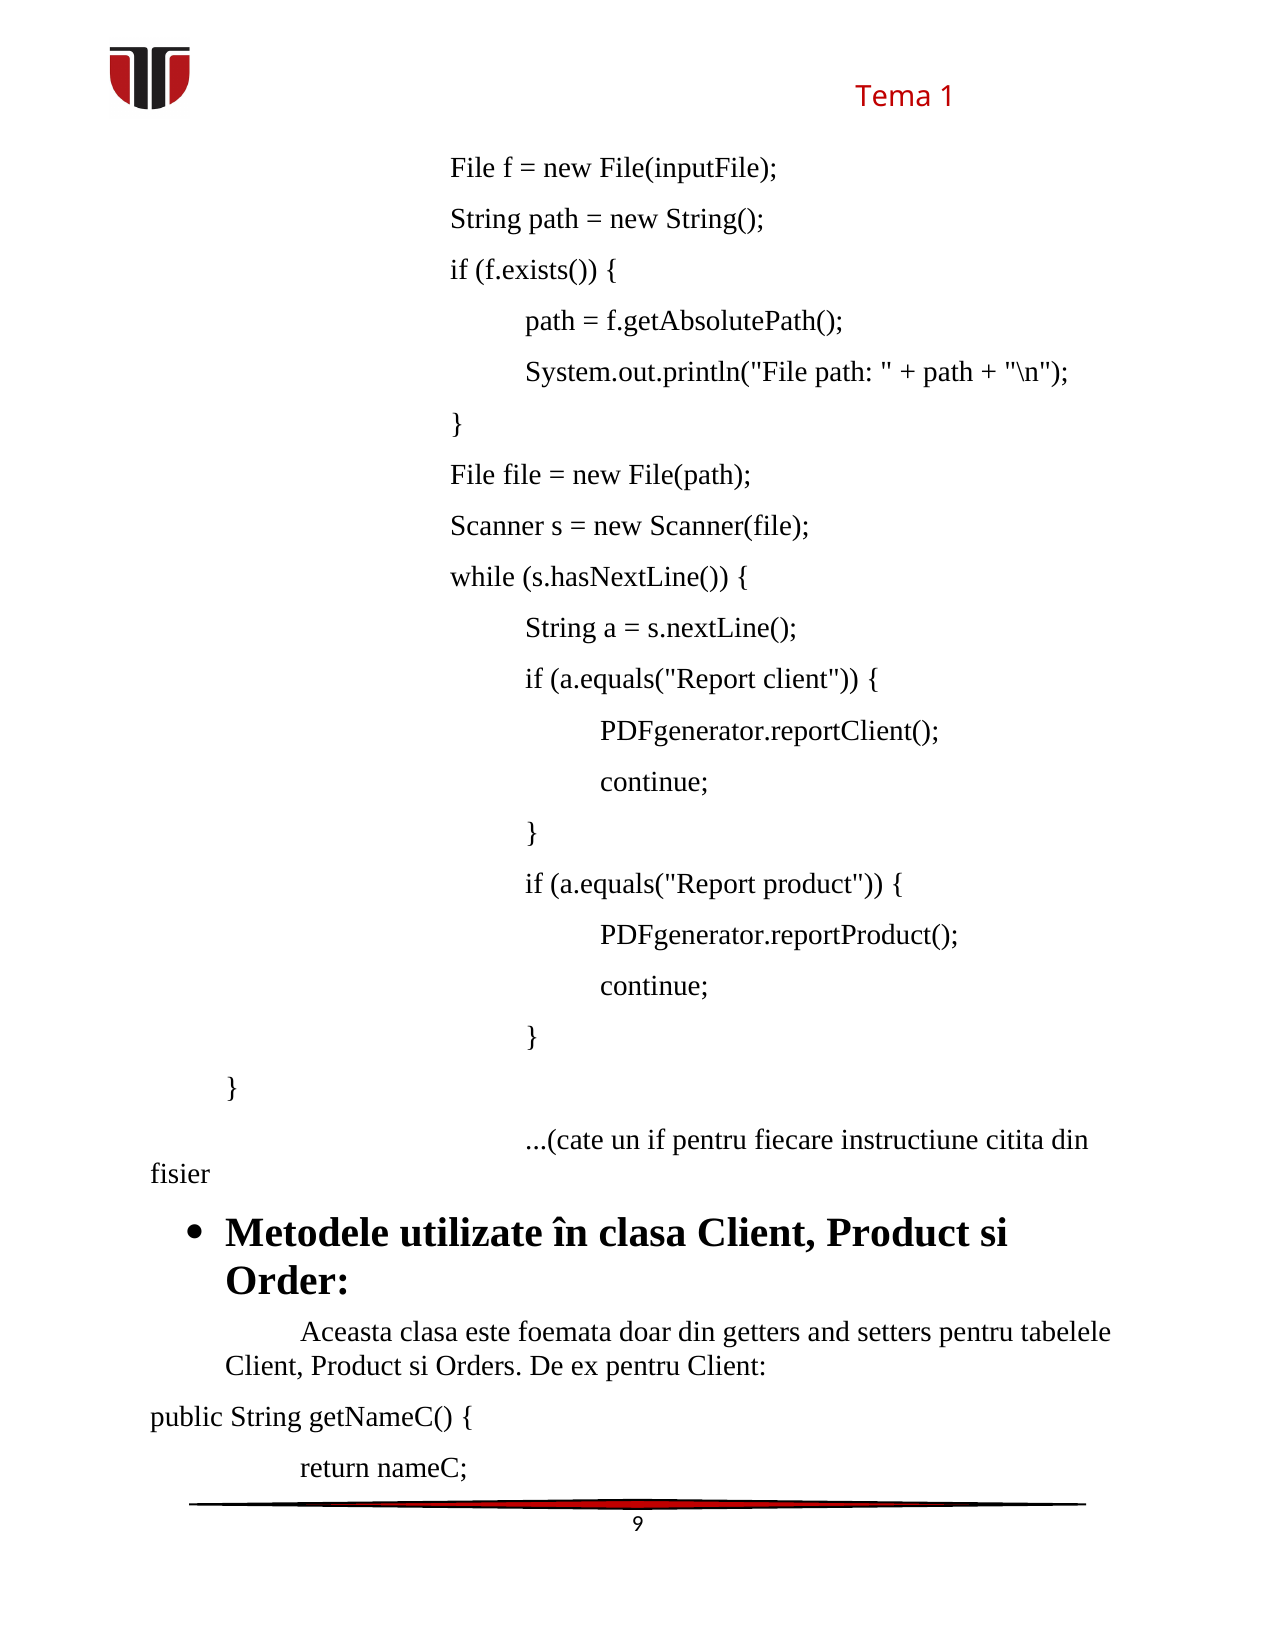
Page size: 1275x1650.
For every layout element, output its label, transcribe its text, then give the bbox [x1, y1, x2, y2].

text PDFgenerator.reportProduct(); [150, 917, 1125, 951]
text ...(cate un if pentru fiecare instructiune citita din fisier [150, 1122, 1125, 1190]
text return nameC; [150, 1451, 1125, 1484]
text path = f.getAbsolutePath(); [150, 303, 1125, 337]
text continue; [150, 764, 1125, 797]
text System.out.println("File path: " + path + "\n"); [150, 354, 1125, 388]
text if (a.equals("Report client")) { [150, 661, 1125, 695]
text } [150, 1019, 1125, 1053]
text } [150, 1071, 1125, 1104]
text continue; [150, 968, 1125, 1002]
text String path = new String(); [150, 201, 1125, 235]
text PDFgenerator.reportClient(); [150, 713, 1125, 746]
text public String getNameC() { [150, 1399, 1125, 1433]
text } [150, 406, 1125, 439]
list Metodele utilizate în clasa Client, Product si Order: [187, 1207, 1125, 1303]
text File f = new File(inputFile); [150, 150, 1125, 183]
text if (f.exists()) { [150, 252, 1125, 286]
text } [150, 815, 1125, 848]
text String a = s.nextLine(); [150, 610, 1125, 644]
text File file = new File(path); [150, 457, 1125, 490]
text if (a.equals("Report product")) { [150, 866, 1125, 899]
text Scanner s = new Scanner(file); [150, 508, 1125, 542]
text while (s.hasNextLine()) { [150, 559, 1125, 593]
text Aceasta clasa este foemata doar din getters and setters pentru tabelele Client, Product si Orders. De ex pentru Client: [225, 1314, 1125, 1382]
